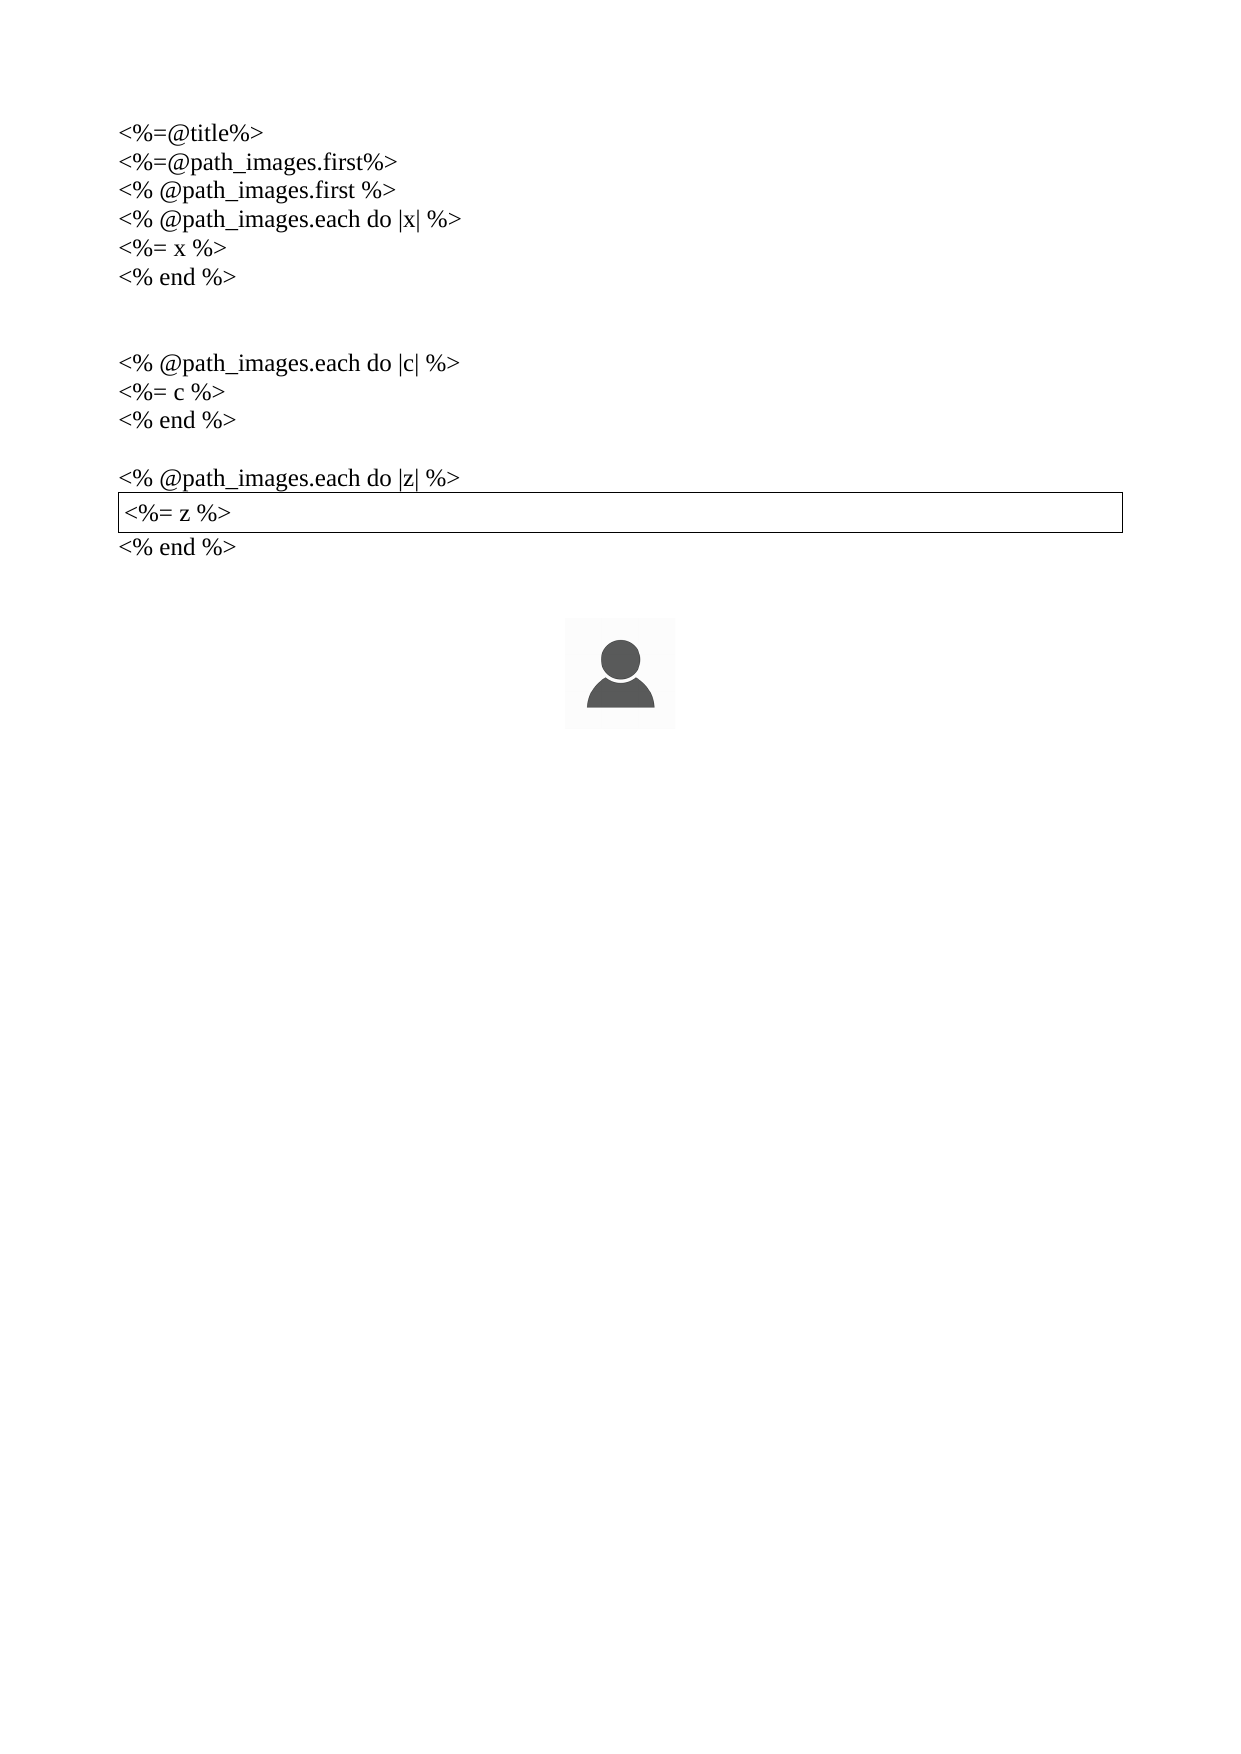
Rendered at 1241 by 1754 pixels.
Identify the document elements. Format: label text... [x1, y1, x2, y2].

text <%= c %> [118, 377, 1122, 406]
text <% end %> [118, 406, 1122, 434]
picture [565, 618, 676, 729]
text <%= x %> [118, 233, 1122, 262]
table_header <%= z %> [119, 493, 1122, 532]
text <% end %> [118, 533, 1122, 561]
text <%=@title%> [118, 118, 1122, 147]
text <% @path_images.each do |x| %> [118, 204, 1122, 233]
text <% @path_images.first %> [118, 176, 1122, 204]
text <% end %> [118, 262, 1122, 291]
text <% @path_images.each do |z| %> [118, 463, 1122, 492]
text <% @path_images.each do |c| %> [118, 348, 1122, 377]
text <%=@path_images.first%> [118, 147, 1122, 176]
